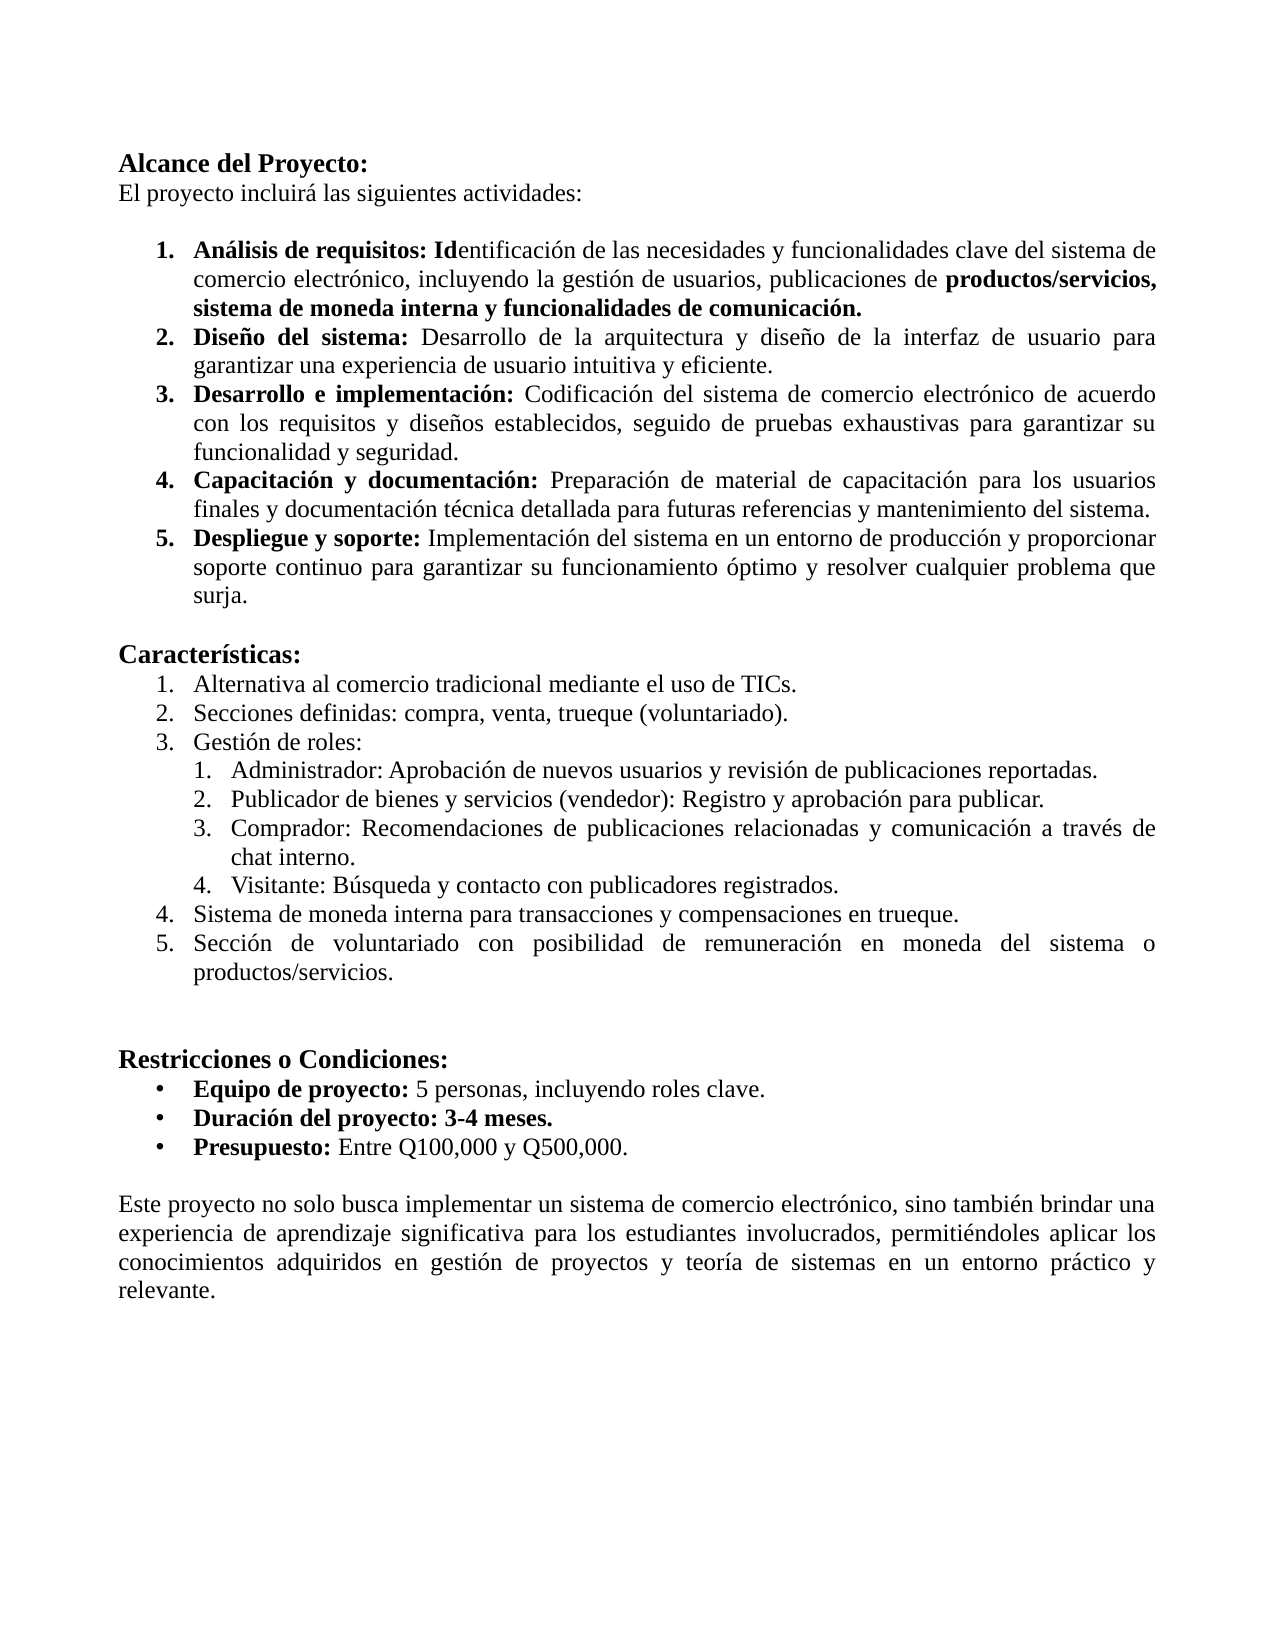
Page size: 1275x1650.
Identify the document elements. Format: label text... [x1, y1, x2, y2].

list Publicador de bienes y servicios (vendedor): Registro y aprobación para publicar. [193, 784, 1157, 813]
list Equipo de proyecto: 5 personas, incluyendo roles clave. [156, 1074, 1157, 1103]
list Presupuesto: Entre Q100,000 y Q500,000. [156, 1132, 1157, 1160]
list Alternativa al comercio tradicional mediante el uso de TICs. [156, 669, 1157, 698]
list Sección de voluntariado con posibilidad de remuneración en moneda del sistema o productos/servicios. [156, 928, 1157, 985]
text Alcance del Proyecto: [118, 147, 1157, 178]
text El proyecto incluirá las siguientes actividades: [118, 178, 1157, 207]
list Despliegue y soporte: Implementación del sistema en un entorno de producción y proporcionar soporte continuo para garantizar su funcionamiento óptimo y resolver cualquier problema que surja. [156, 523, 1157, 609]
list Desarrollo e implementación: Codificación del sistema de comercio electrónico de acuerdo con los requisitos y diseños establecidos, seguido de pruebas exhaustivas para garantizar su funcionalidad y seguridad. [156, 379, 1157, 466]
list Diseño del sistema: Desarrollo de la arquitectura y diseño de la interfaz de usuario para garantizar una experiencia de usuario intuitiva y eficiente. [156, 322, 1157, 379]
list Duración del proyecto: 3-4 meses. [156, 1103, 1157, 1132]
text Características: [118, 638, 1157, 669]
list Secciones definidas: compra, venta, trueque (voluntariado). [156, 698, 1157, 727]
list Capacitación y documentación: Preparación de material de capacitación para los usuarios finales y documentación técnica detallada para futuras referencias y mantenimiento del sistema. [156, 466, 1157, 523]
text Restricciones o Condiciones: [118, 1043, 1157, 1074]
list Análisis de requisitos: Identificación de las necesidades y funcionalidades clave del sistema de comercio electrónico, incluyendo la gestión de usuarios, publicaciones de productos/servicios, sistema de moneda interna y funcionalidades de comunicación. [156, 236, 1157, 322]
list Visitante: Búsqueda y contacto con publicadores registrados. [193, 870, 1157, 899]
list Comprador: Recomendaciones de publicaciones relacionadas y comunicación a través de chat interno. [193, 813, 1157, 870]
list Gestión de roles: [156, 727, 1157, 755]
text Este proyecto no solo busca implementar un sistema de comercio electrónico, sino también brindar una experiencia de aprendizaje significativa para los estudiantes involucrados, permitiéndoles aplicar los conocimientos adquiridos en gestión de proyectos y teoría de sistemas en un entorno práctico y relevante. [118, 1189, 1157, 1304]
list Administrador: Aprobación de nuevos usuarios y revisión de publicaciones reportadas. [193, 755, 1157, 784]
list Sistema de moneda interna para transacciones y compensaciones en trueque. [156, 899, 1157, 928]
